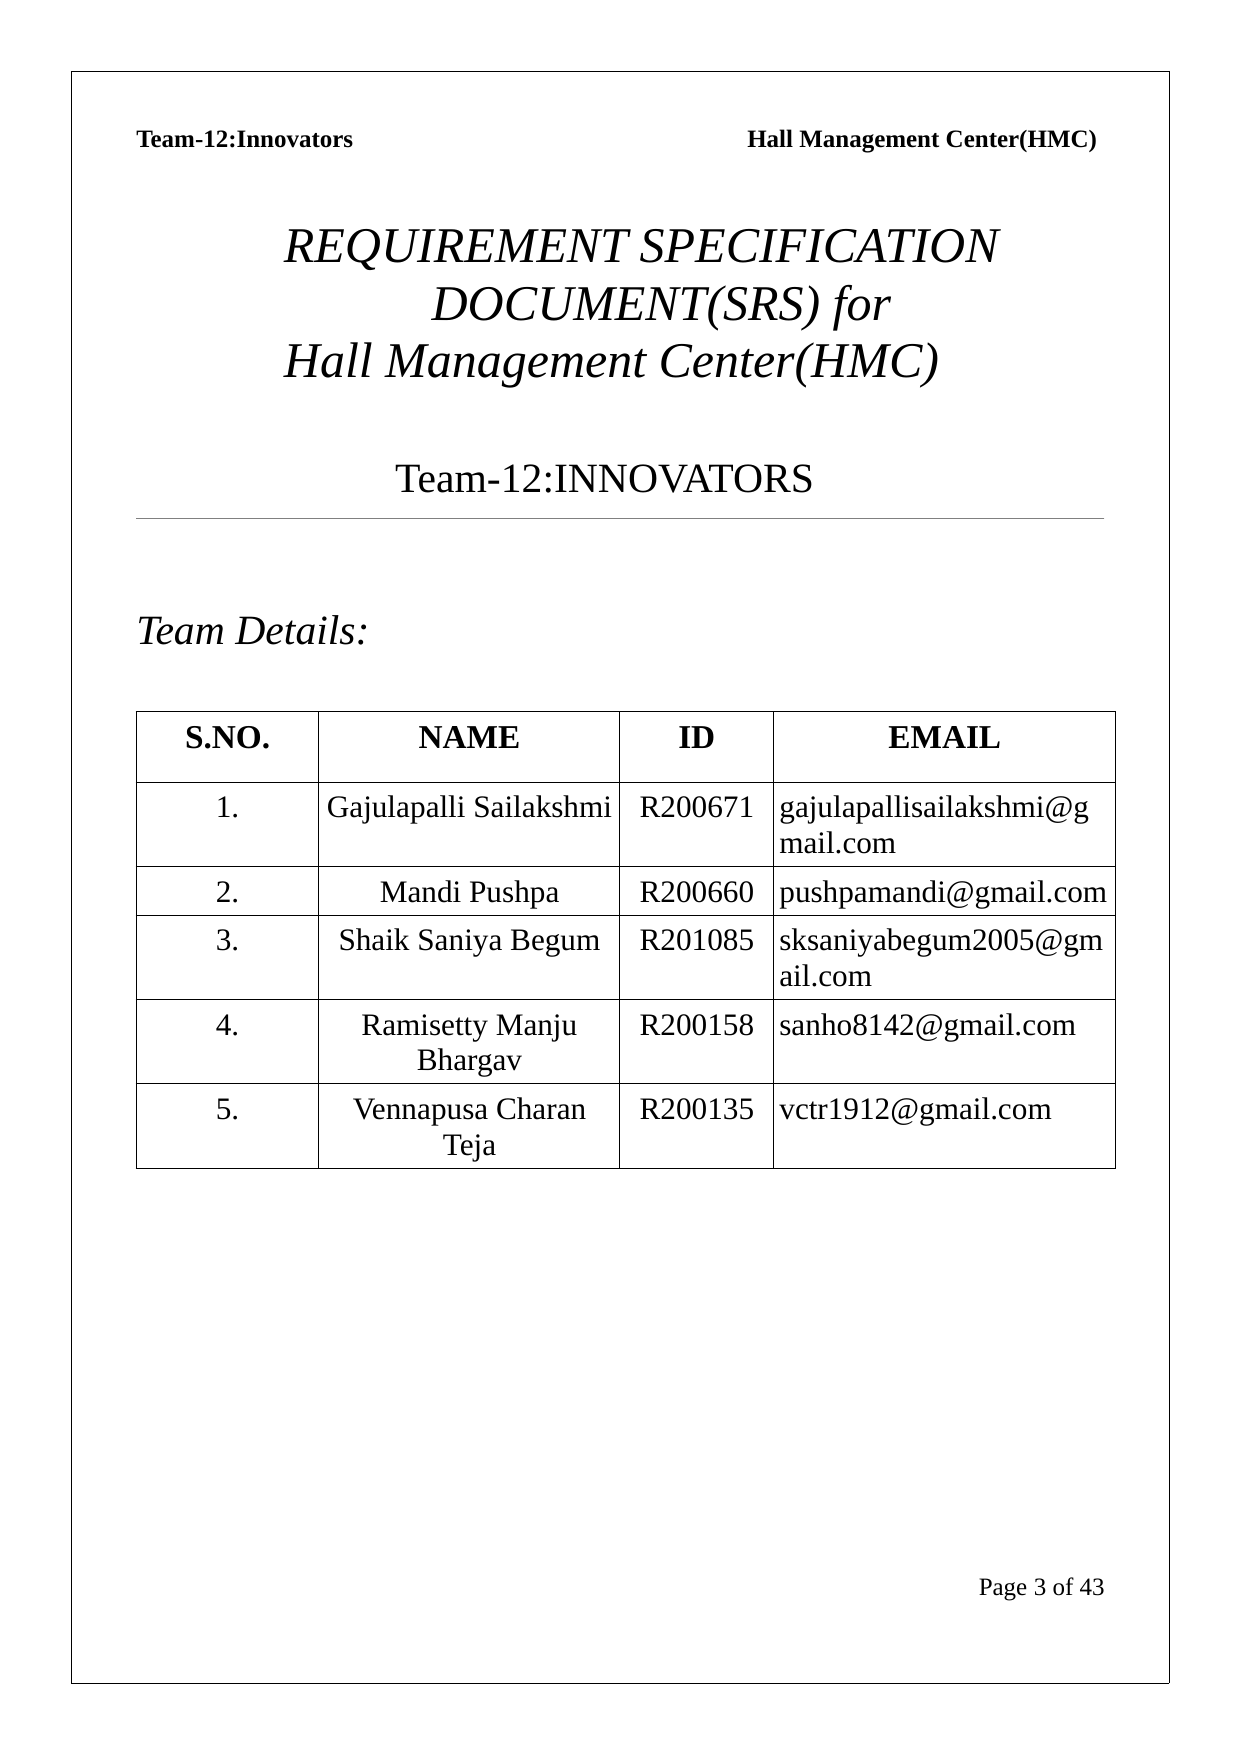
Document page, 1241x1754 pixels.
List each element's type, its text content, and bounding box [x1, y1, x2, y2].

table_cell Gajulapalli Sailakshmi [319, 783, 619, 866]
table_cell R200660 [620, 867, 773, 914]
table_cell 5. [137, 1084, 318, 1168]
table_header NAME [319, 712, 619, 782]
text Hall Management Center(HMC) [136, 331, 1104, 389]
text REQUIREMENT SPECIFICATION DOCUMENT(SRS) for [136, 216, 1104, 331]
table_cell R200158 [620, 1000, 773, 1083]
table_cell Shaik Saniya Begum [319, 916, 619, 999]
table_header EMAIL [774, 712, 1115, 782]
table_cell R200135 [620, 1084, 773, 1168]
table_cell gajulapallisailakshmi@gmail.com [774, 783, 1115, 866]
table_header S.NO. [137, 712, 318, 782]
table_cell Vennapusa Charan Teja [319, 1084, 619, 1168]
table_cell R200671 [620, 783, 773, 866]
table_cell Ramisetty Manju Bhargav [319, 1000, 619, 1083]
table_cell Mandi Pushpa [319, 867, 619, 914]
table_cell vctr1912@gmail.com [774, 1084, 1115, 1168]
table_cell 4. [137, 1000, 318, 1083]
table_cell sksaniyabegum2005@gmail.com [774, 916, 1115, 999]
table_cell sanho8142@gmail.com [774, 1000, 1115, 1083]
table_cell 1. [137, 783, 318, 866]
table_cell pushpamandi@gmail.com [774, 867, 1115, 914]
text Team-12:INNOVATORS [136, 446, 1104, 504]
table_cell R201085 [620, 916, 773, 999]
table_cell 2. [137, 867, 318, 914]
table_cell 3. [137, 916, 318, 999]
table_header ID [620, 712, 773, 782]
text Team Details: [136, 606, 1104, 653]
